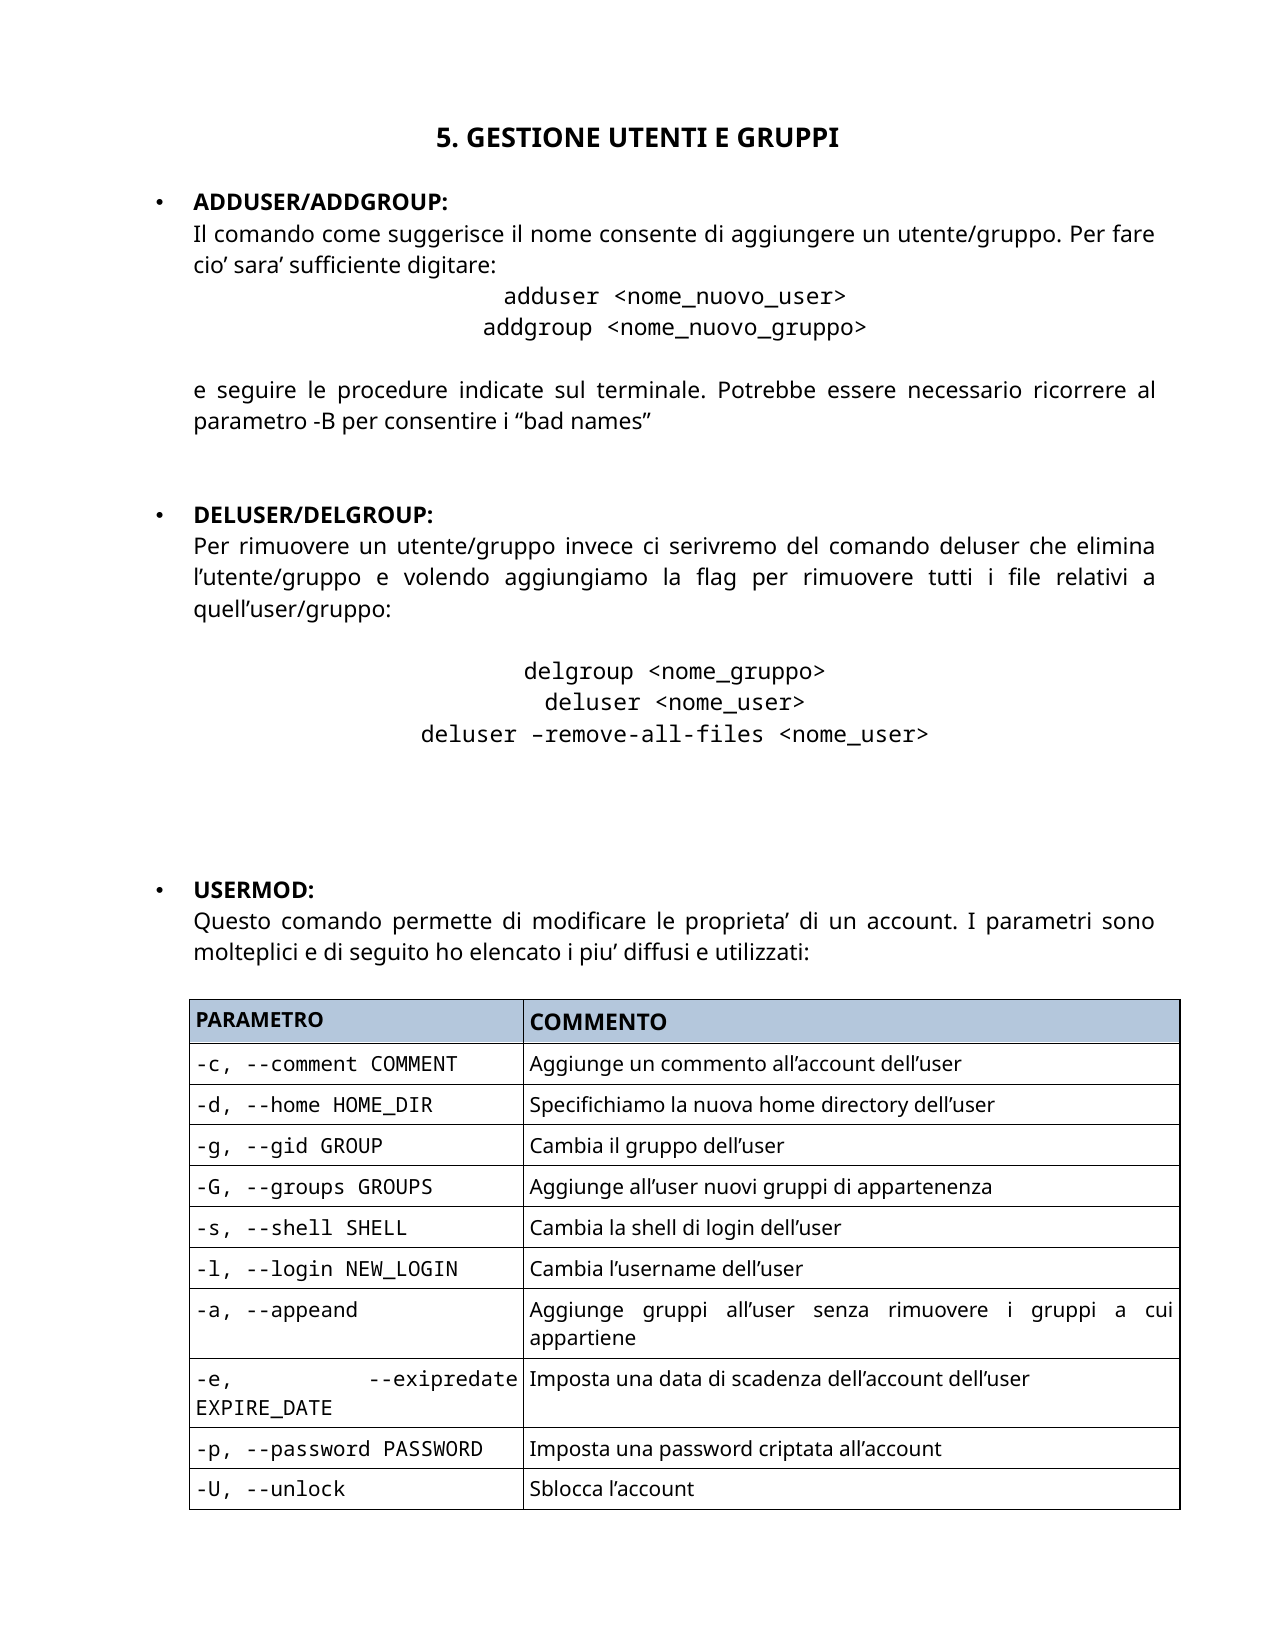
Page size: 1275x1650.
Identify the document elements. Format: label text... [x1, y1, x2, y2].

list Il comando come suggerisce il nome consente di aggiungere un utente/gruppo. Per fare cio’ sara’ sufficiente digitare: [156, 217, 1157, 280]
table_cell Imposta una data di scadenza dell’account dell’user [524, 1359, 1179, 1427]
table_cell Sblocca l’account [524, 1469, 1179, 1509]
table_cell -d, --home HOME_DIR [190, 1085, 523, 1124]
list ADDUSER/ADDGROUP: [156, 186, 1157, 217]
table_cell Imposta una password criptata all’account [524, 1428, 1179, 1468]
table_cell -s, --shell SHELL [190, 1207, 523, 1247]
table_cell -a, --appeand [190, 1289, 523, 1357]
list USERMOD: [156, 874, 1157, 905]
list Questo comando permette di modificare le proprieta’ di un account. I parametri sono molteplici e di seguito ho elencato i piu’ diffusi e utilizzati: [156, 905, 1157, 967]
list deluser <nome_user> deluser –remove-all-files <nome_user> [156, 686, 1157, 749]
table_cell Aggiunge un commento all’account dell’user [524, 1044, 1179, 1083]
table_cell Cambia l’username dell’user [524, 1248, 1179, 1288]
list delgroup <nome_gruppo> [156, 655, 1157, 686]
list DELUSER/DELGROUP: [156, 499, 1157, 530]
table_cell Cambia il gruppo dell’user [524, 1125, 1179, 1165]
list addgroup <nome_nuovo_gruppo> [156, 311, 1157, 342]
table_cell Aggiunge all’user nuovi gruppi di appartenenza [524, 1166, 1179, 1206]
table_cell -G, --groups GROUPS [190, 1166, 523, 1206]
list adduser <nome_nuovo_user> [156, 280, 1157, 311]
table_header COMMENTO [524, 1000, 1179, 1042]
table_cell -U, --unlock [190, 1469, 523, 1509]
table_cell -c, --comment COMMENT [190, 1044, 523, 1083]
table_cell Cambia la shell di login dell’user [524, 1207, 1179, 1247]
table_cell Specifichiamo la nuova home directory dell’user [524, 1085, 1179, 1124]
table_cell -e, --exipredate EXPIRE_DATE [190, 1359, 523, 1427]
table_cell -g, --gid GROUP [190, 1125, 523, 1165]
list e seguire le procedure indicate sul terminale. Potrebbe essere necessario ricorrere al parametro -B per consentire i “bad names” [156, 374, 1157, 436]
list Per rimuovere un utente/gruppo invece ci serivremo del comando deluser che elimina l’utente/gruppo e volendo aggiungiamo la flag per rimuovere tutti i file relativi a quell’user/gruppo: [156, 530, 1157, 624]
table_header PARAMETRO [190, 1000, 523, 1042]
table_cell -p, --password PASSWORD [190, 1428, 523, 1468]
table_cell Aggiunge gruppi all’user senza rimuovere i gruppi a cui appartiene [524, 1289, 1179, 1357]
table_cell -l, --login NEW_LOGIN [190, 1248, 523, 1288]
text 5. GESTIONE UTENTI E GRUPPI [118, 118, 1157, 155]
